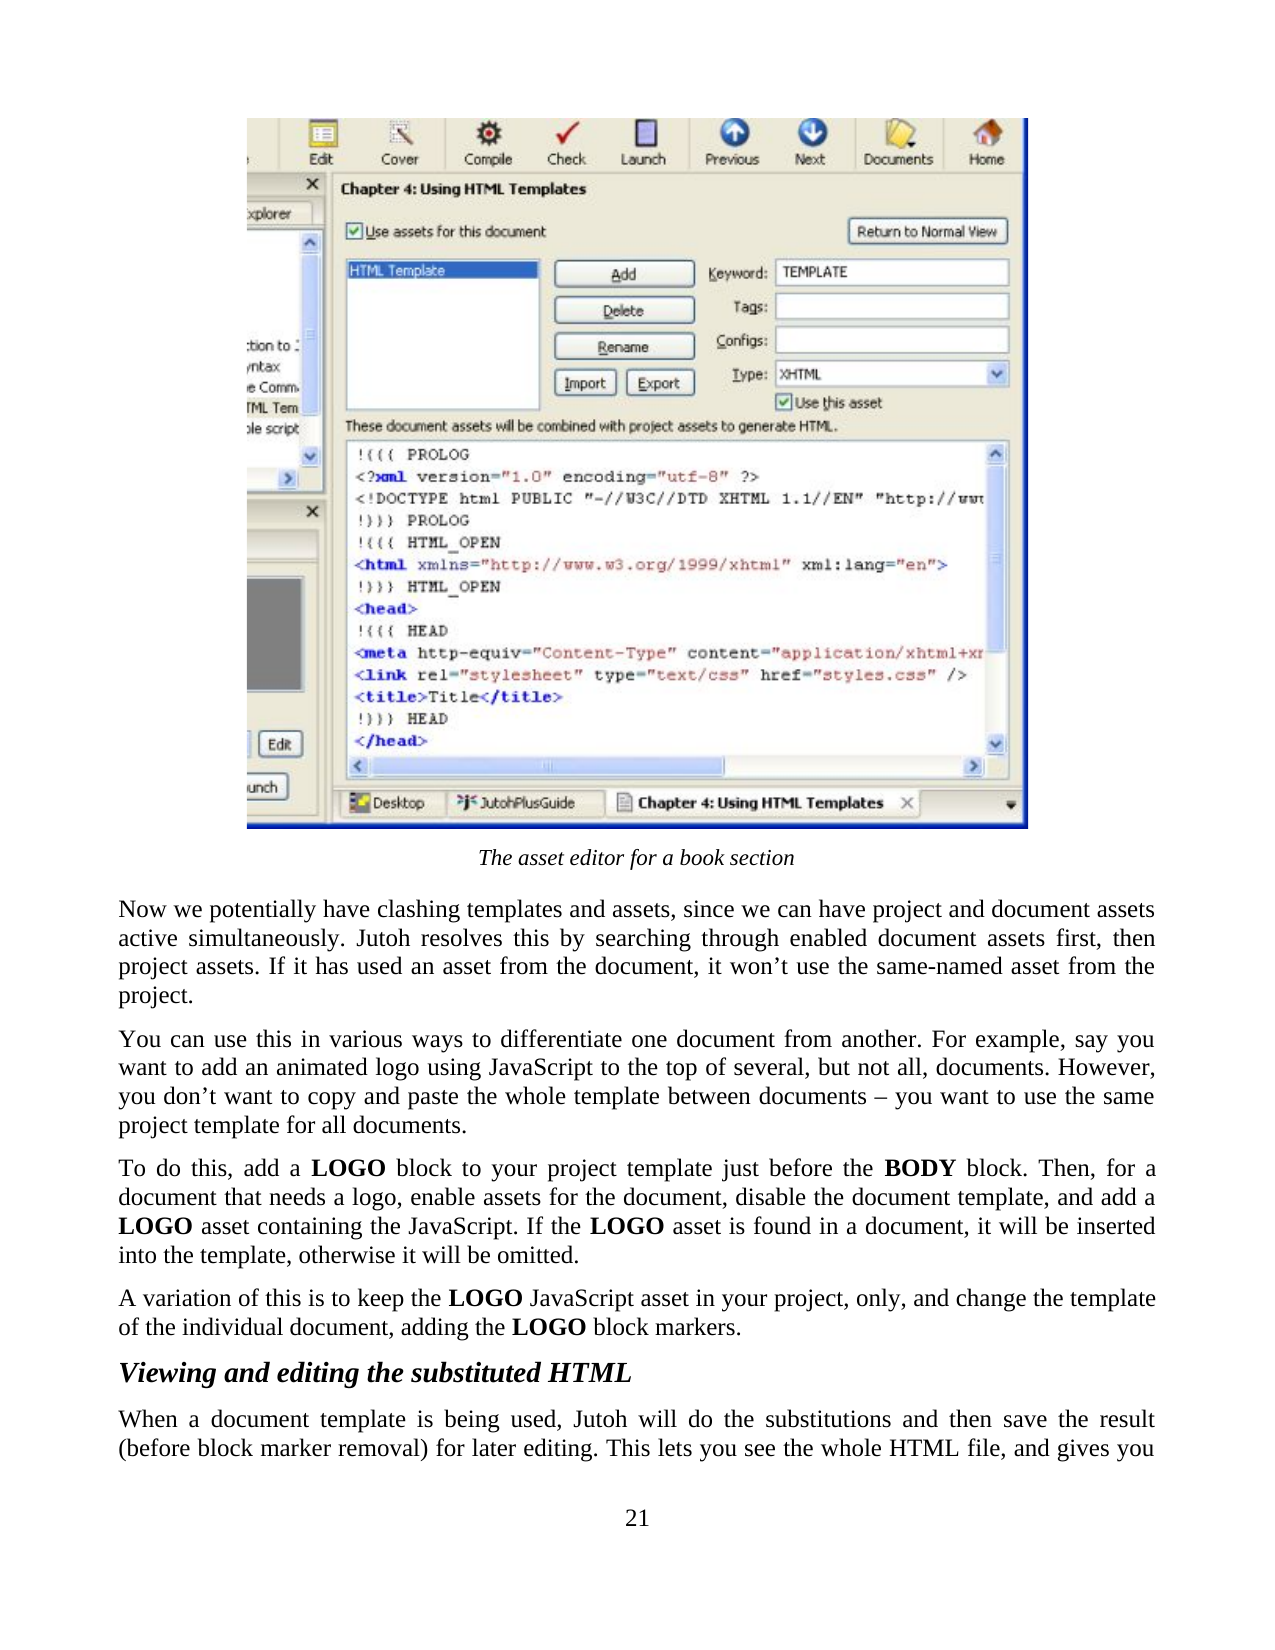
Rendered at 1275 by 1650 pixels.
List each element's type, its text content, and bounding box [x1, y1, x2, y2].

text A variation of this is to keep the LOGO JavaScript asset in your project, only, and change the template of the individual document, adding the LOGO block markers. [118, 1283, 1157, 1341]
text To do this, add a LOGO block to your project template just before the BODY block. Then, for a document that needs a logo, enable assets for the document, disable the document template, and add a LOGO asset containing the JavaScript. If the LOGO asset is found in a document, it will be inserted into the template, otherwise it will be omitted. [118, 1153, 1157, 1268]
text When a document template is being used, Jutoh will do the substitutions and then save the result (before block marker removal) for later editing. This lets you see the whole HTML file, and gives you [118, 1404, 1157, 1461]
subtitle Viewing and editing the substituted HTML [118, 1356, 1157, 1389]
text Now we potentially have clashing templates and assets, since we can have project and document assets active simultaneously. Jutoh resolves this by searching through enabled document assets first, then project assets. If it has used an asset from the document, it won’t use the same-named asset from the project. [118, 894, 1157, 1009]
text The asset editor for a book section [118, 844, 1157, 870]
picture [246, 118, 1029, 829]
text You can use this in various ways to differentiate one document from another. For example, say you want to add an animated logo using JavaScript to the top of several, but not all, documents. However, you don’t want to copy and paste the whole template between documents – you want to use the same project template for all documents. [118, 1024, 1157, 1139]
